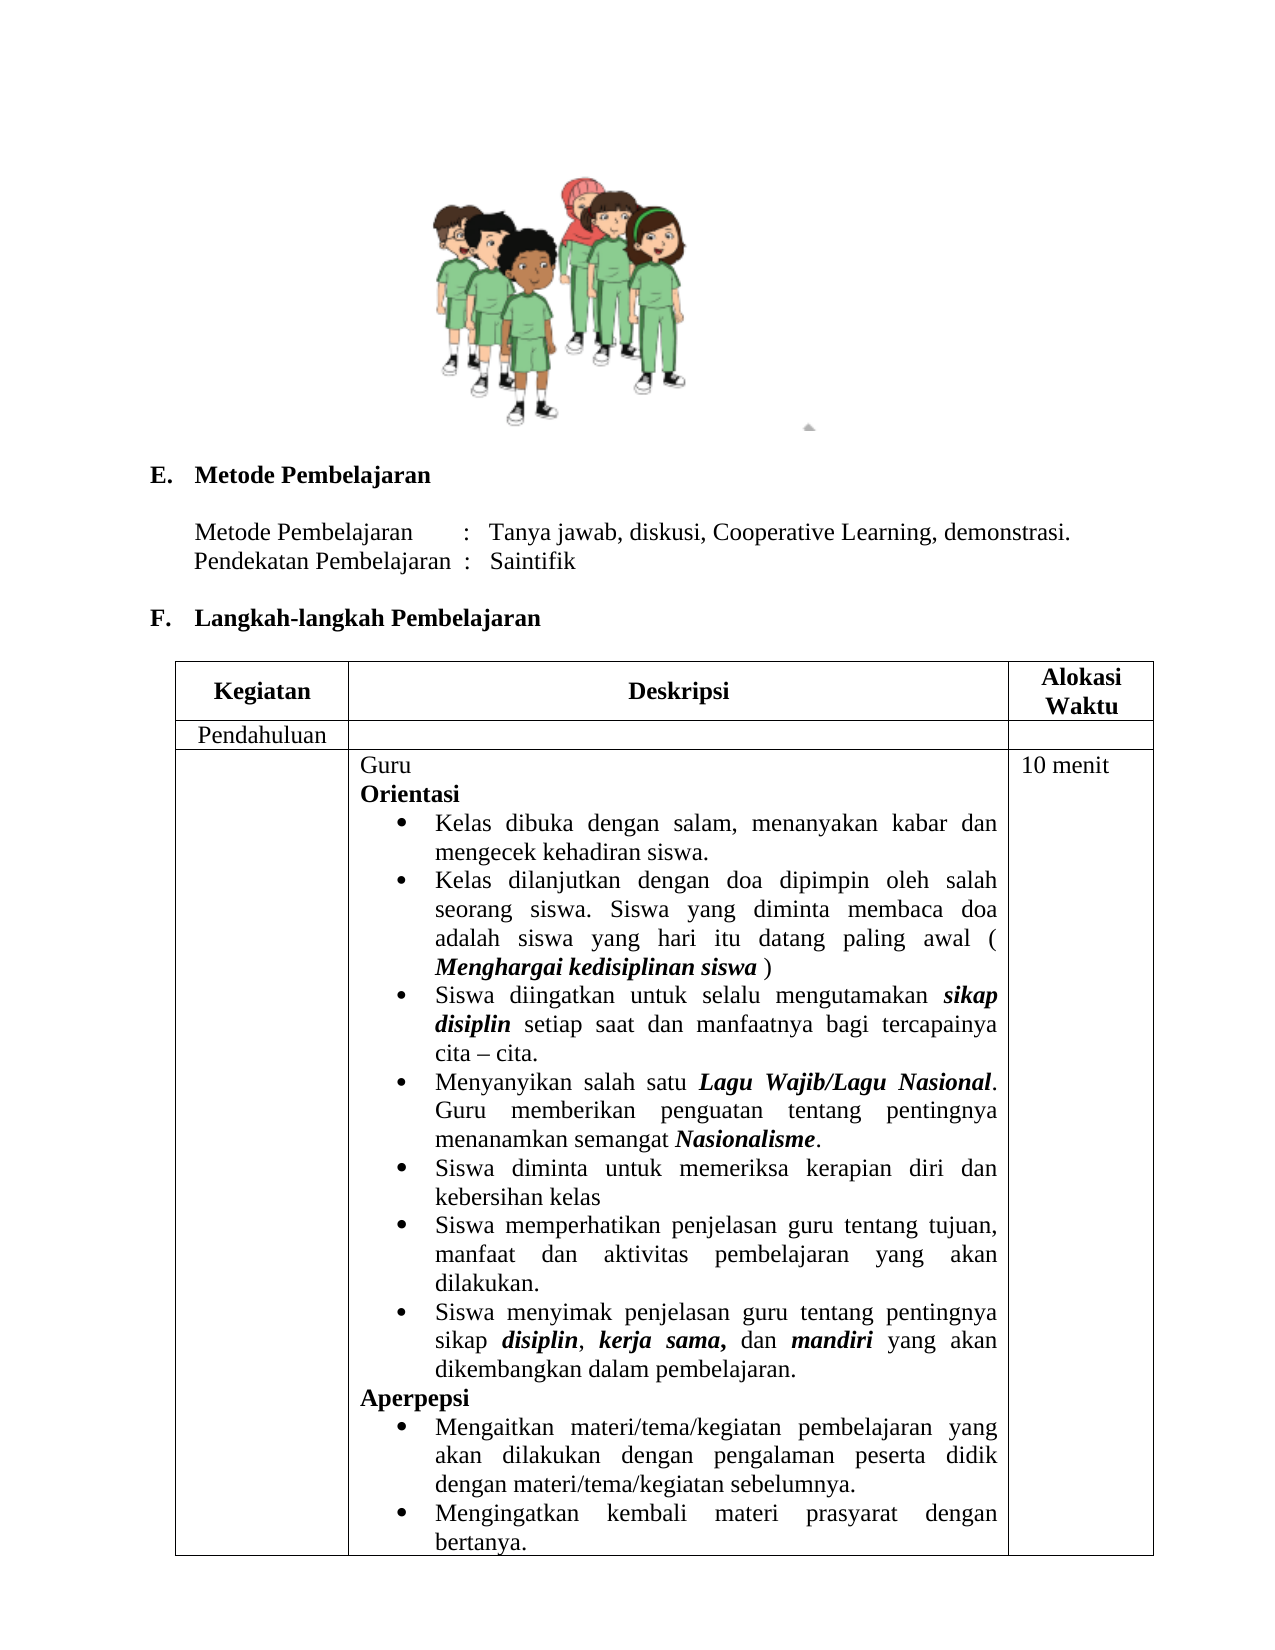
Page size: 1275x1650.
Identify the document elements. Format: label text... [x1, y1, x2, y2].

list Langkah-langkah Pembelajaran [150, 603, 1125, 632]
table_cell [349, 721, 1008, 749]
list Metode Pembelajaran [150, 460, 1125, 488]
table_cell 10 menit [1009, 750, 1153, 1555]
table_header Kegiatan [176, 662, 348, 719]
picture [194, 131, 839, 431]
text Pendekatan Pembelajaran : Saintifik [150, 546, 1125, 575]
table_cell Pendahuluan [176, 721, 348, 749]
table_cell Guru Orientasi Kelas dibuka dengan salam, menanyakan kabar dan mengecek kehadiran siswa. Kelas dilanjutkan dengan doa dipimpin oleh salah seorang siswa. Siswa yang diminta membaca doa adalah siswa yang hari itu datang paling awal ( Menghargai kedisiplinan siswa ) Siswa diingatkan untuk selalu mengutamakan sikap disiplin setiap saat dan manfaatnya bagi tercapainya cita – cita. Menyanyikan salah satu Lagu Wajib/Lagu Nasional. Guru memberikan penguatan tentang pentingnya menanamkan semangat Nasionalisme. Siswa diminta untuk memeriksa kerapian diri dan kebersihan kelas Siswa memperhatikan penjelasan guru tentang tujuan, manfaat dan aktivitas pembelajaran yang akan dilakukan. Siswa menyimak penjelasan guru tentang pentingnya sikap disiplin, kerja sama, dan mandiri yang akan dikembangkan dalam pembelajaran. Aperpepsi Mengaitkan materi/tema/kegiatan pembelajaran yang akan dilakukan dengan pengalaman peserta didik dengan materi/tema/kegiatan sebelumnya. Mengingatkan kembali materi prasyarat dengan bertanya. Mengajukan pertanyaan yang ada keterkaitannya dengan pelajaran yang akan dilakukan Motivasi Memberikan gambaran tentang manfaat mempelajari pelajaran yang akan dipelajari dalam kehidupan sehari-hari Apabila materi tema/projek ini kerjakan dengan baik dan sungguh-sungguh ini dikuasai dengan baik, maka peserta didik diharapkan dapat menjelaskan tentang materi sesuai tema Menyampaikan tujuan pembelajaran pada pertemuan yang berlangsung Mengajukan pertanyaan Pemberian Acuan Memberitahukan materi pelajaran yang akan dibahas pada pertemuan saat itu. Memberitahukan tentang kompetensi inti, kompetensi dasar, indikator, dan KKM pada pertemuan yang berlangsung Pembagian kelompok belajar Menjelaskan mekanisme pelaksanaan pengalaman belajar sesuai dengan langkah-langkah pembelajaran [349, 750, 1008, 1555]
table_header Alokasi Waktu [1009, 662, 1153, 719]
text Metode Pembelajaran : Tanya jawab, diskusi, Cooperative Learning, demonstrasi. [194, 517, 1125, 546]
table_header Deskripsi [349, 662, 1008, 719]
table_cell [1009, 721, 1153, 749]
table_cell [176, 750, 348, 1555]
